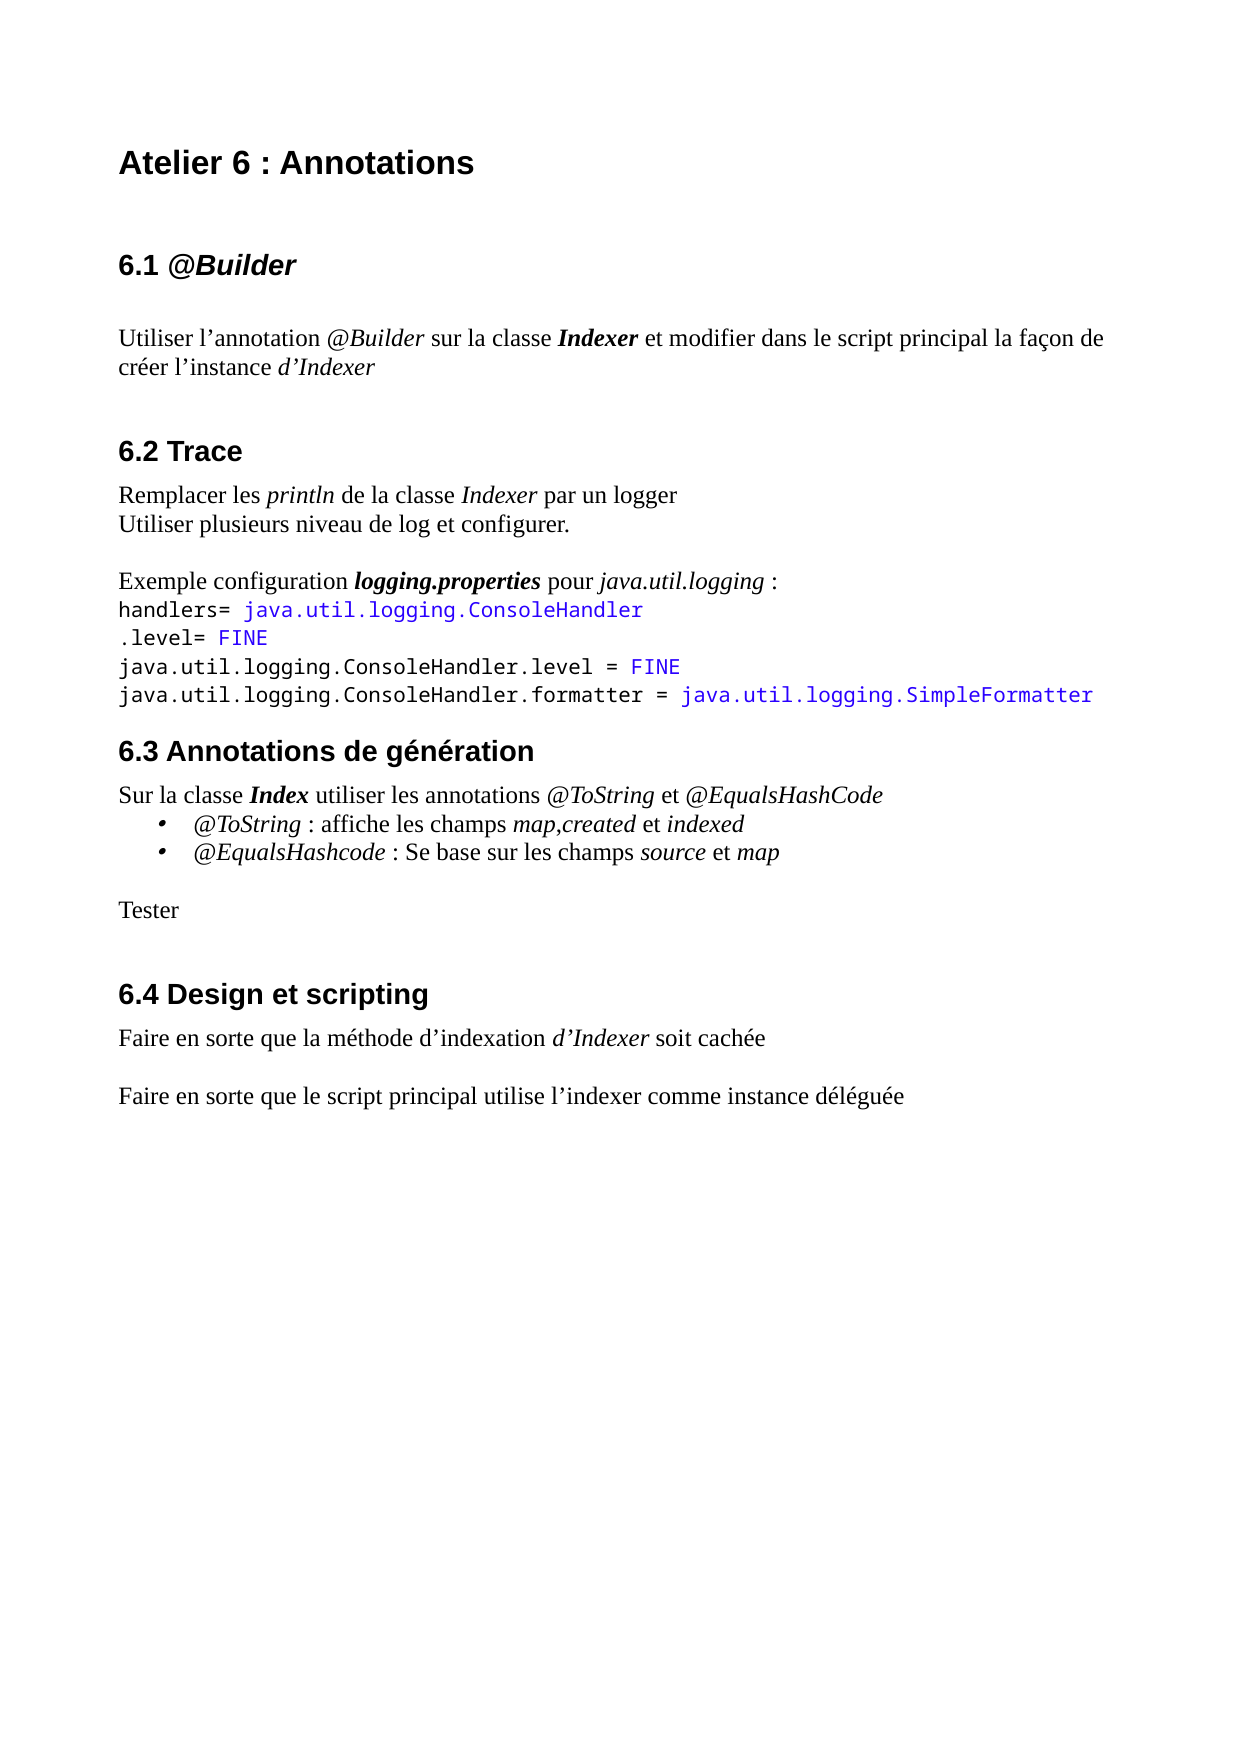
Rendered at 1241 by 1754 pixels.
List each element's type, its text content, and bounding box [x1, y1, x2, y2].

text .level= FINE [118, 623, 1122, 652]
subtitle Atelier 6 : Annotations [118, 143, 1122, 182]
text Exemple configuration logging.properties pour java.util.logging : [118, 566, 1122, 595]
list @ToString : affiche les champs map,created et indexed [156, 809, 1122, 837]
text Faire en sorte que le script principal utilise l’indexer comme instance déléguée [118, 1081, 1122, 1110]
text java.util.logging.ConsoleHandler.level = FINE [118, 652, 1122, 680]
text Utiliser l’annotation @Builder sur la classe Indexer et modifier dans le script principal la façon de créer l’instance d’Indexer [118, 323, 1122, 380]
text Utiliser plusieurs niveau de log et configurer. [118, 509, 1122, 538]
text handlers= java.util.logging.ConsoleHandler [118, 595, 1122, 623]
text java.util.logging.ConsoleHandler.formatter = java.util.logging.SimpleFormatter [118, 680, 1122, 709]
text Remplacer les println de la classe Indexer par un logger [118, 480, 1122, 509]
list @EqualsHashcode : Se base sur les champs source et map [156, 837, 1122, 866]
text Tester [118, 895, 1122, 924]
subtitle 6.4 Design et scripting [118, 977, 1122, 1011]
subtitle 6.2 Trace [118, 434, 1122, 468]
text Faire en sorte que la méthode d’indexation d’Indexer soit cachée [118, 1023, 1122, 1052]
text Sur la classe Index utiliser les annotations @ToString et @EqualsHashCode [118, 780, 1122, 809]
subtitle 6.3 Annotations de génération [118, 734, 1122, 767]
subtitle 6.1 @Builder [118, 248, 1122, 282]
